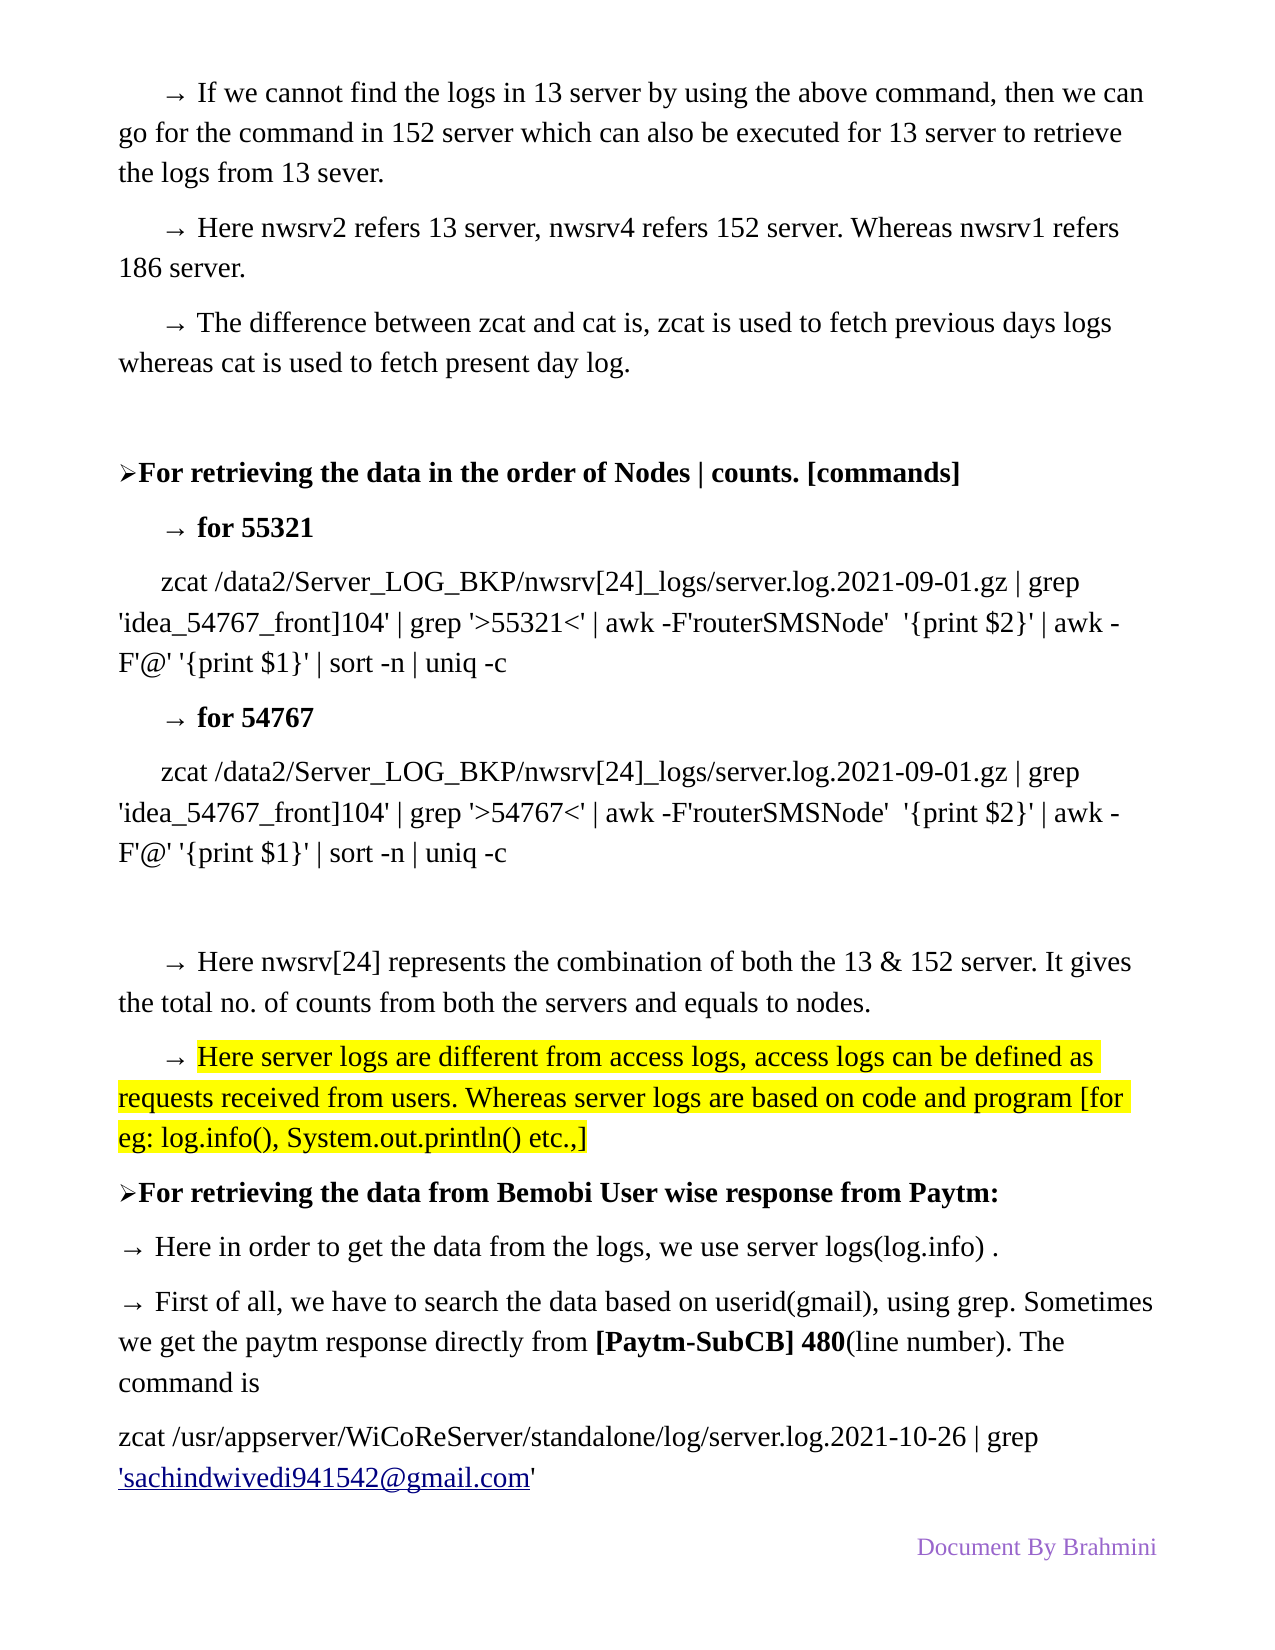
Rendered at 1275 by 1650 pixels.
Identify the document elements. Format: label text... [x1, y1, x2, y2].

text → for 54767 [118, 700, 1157, 733]
text → Here server logs are different from access logs, access logs can be defined as requests received from users. Whereas server logs are based on code and program [for eg: log.info(), System.out.println() etc.,] [118, 1039, 1157, 1153]
text → If we cannot find the logs in 13 server by using the above command, then we can go for the command in 152 server which can also be executed for 13 server to retrieve the logs from 13 sever. [118, 75, 1157, 189]
text → First of all, we have to search the data based on userid(gmail), using grep. Sometimes we get the paytm response directly from [Paytm-SubCB] 480(line number). The command is [118, 1284, 1157, 1398]
text → Here nwsrv2 refers 13 server, nwsrv4 refers 152 server. Whereas nwsrv1 refers 186 server. [118, 210, 1157, 284]
text → Here in order to get the data from the logs, we use server logs(log.info) . [118, 1229, 1157, 1263]
list For retrieving the data in the order of Nodes | counts. [commands] [118, 455, 1157, 488]
text zcat /data2/Server_LOG_BKP/nwsrv[24]_logs/server.log.2021-09-01.gz | grep 'idea_54767_front]104' | grep '>55321<' | awk -F'routerSMSNode' '{print $2}' | awk -F'@' '{print $1}' | sort -n | uniq -c [118, 564, 1157, 678]
text → Here nwsrv[24] represents the combination of both the 13 & 152 server. It gives the total no. of counts from both the servers and equals to nodes. [118, 944, 1157, 1018]
text → for 55321 [118, 510, 1157, 543]
list For retrieving the data from Bemobi User wise response from Paytm: [118, 1175, 1157, 1208]
text zcat /usr/appserver/WiCoReServer/standalone/log/server.log.2021-10-26 | grep 'sachindwivedi941542@gmail.com' [118, 1419, 1157, 1493]
text → The difference between zcat and cat is, zcat is used to fetch previous days logs whereas cat is used to fetch present day log. [118, 305, 1157, 379]
text zcat /data2/Server_LOG_BKP/nwsrv[24]_logs/server.log.2021-09-01.gz | grep 'idea_54767_front]104' | grep '>54767<' | awk -F'routerSMSNode' '{print $2}' | awk -F'@' '{print $1}' | sort -n | uniq -c [118, 754, 1157, 868]
